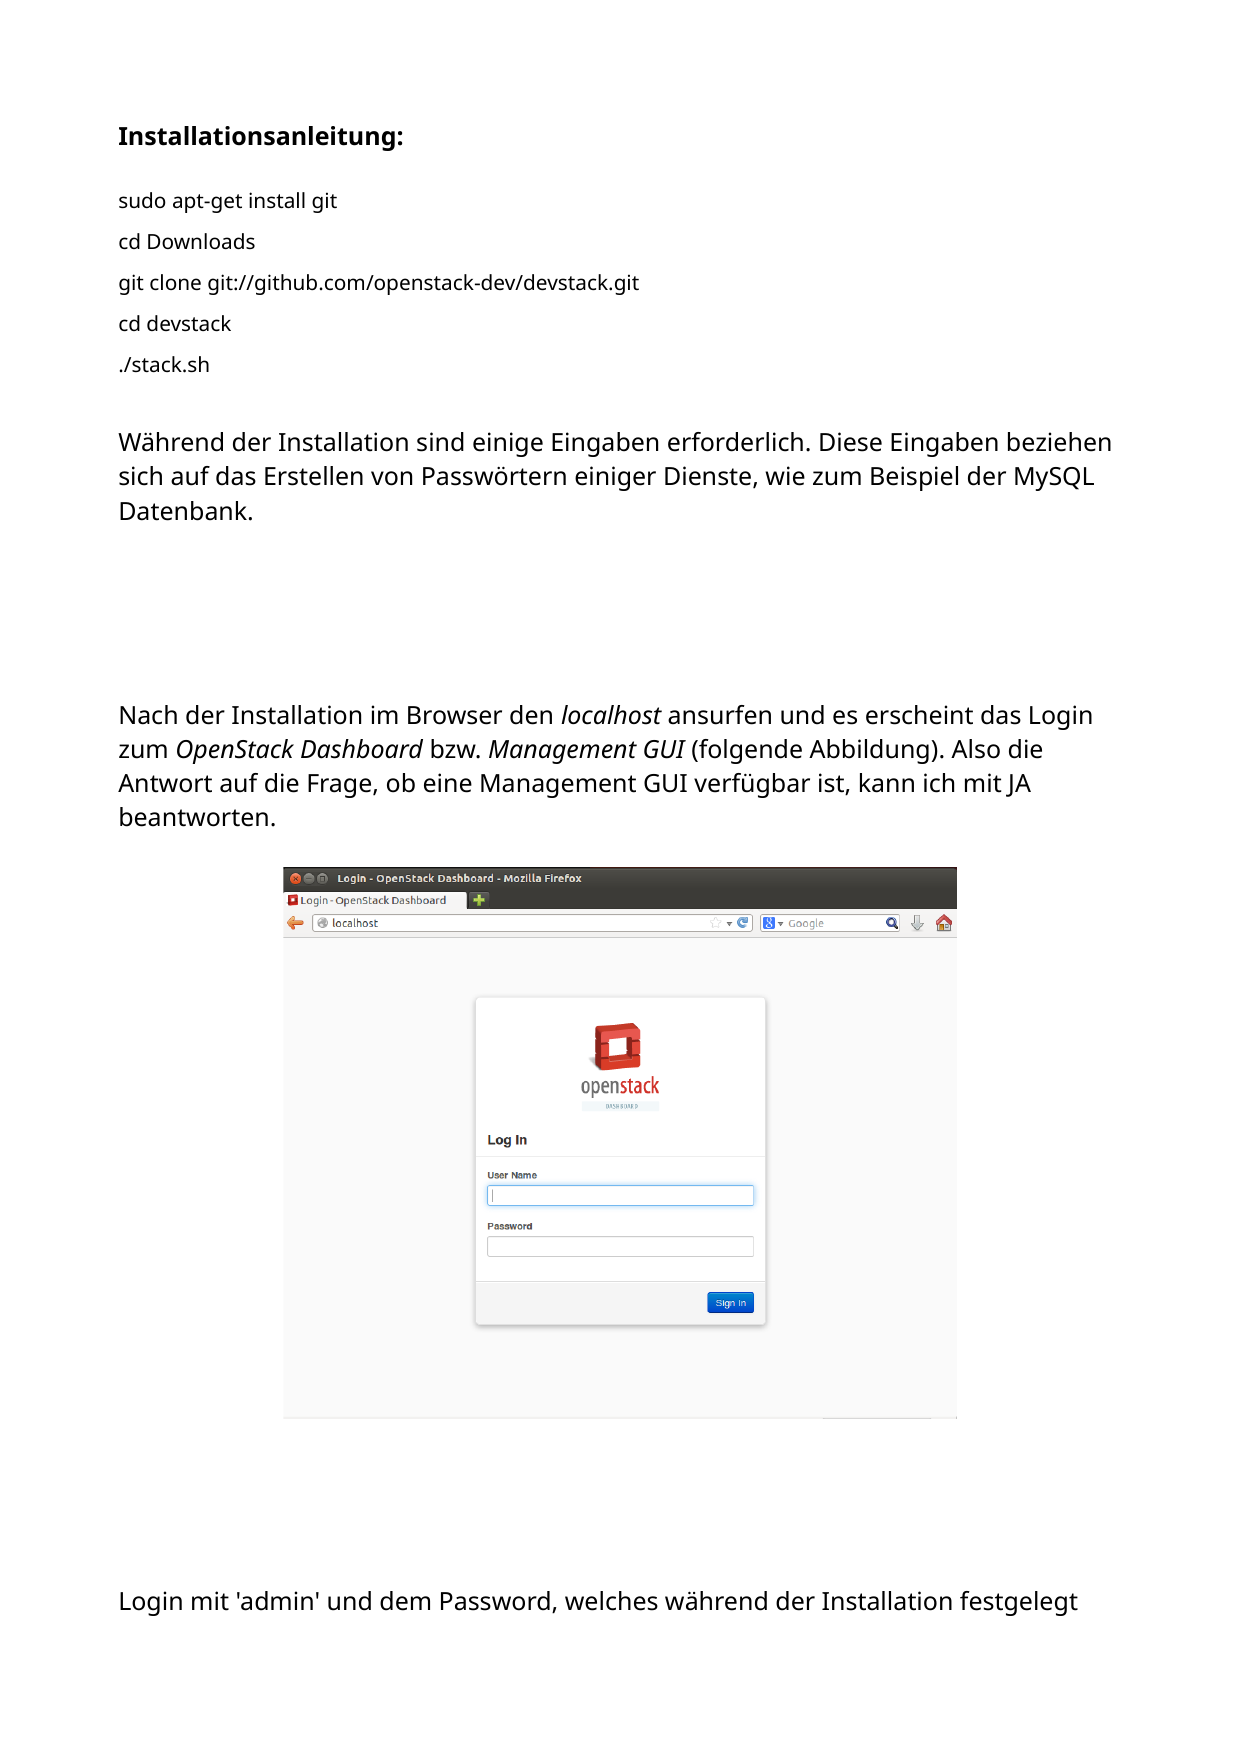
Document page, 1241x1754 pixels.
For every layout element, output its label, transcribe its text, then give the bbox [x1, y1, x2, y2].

text ./stack.sh [118, 350, 1122, 378]
text git clone git://github.com/openstack-dev/devstack.git [118, 268, 1122, 297]
text cd devstack [118, 309, 1122, 337]
picture [283, 867, 957, 1419]
text cd Downloads [118, 227, 1122, 256]
text Während der Installation sind einige Eingaben erforderlich. Diese Eingaben beziehen sich auf das Erstellen von Passwörtern einiger Dienste, wie zum Beispiel der MySQL Datenbank. [118, 425, 1122, 527]
text Installationsanleitung: [118, 118, 1122, 152]
text Login mit 'admin' und dem Password, welches während der Installation festgelegt [118, 1583, 1122, 1617]
text sudo apt-get install git [118, 186, 1122, 215]
text Nach der Installation im Browser den localhost ansurfen und es erscheint das Login zum OpenStack Dashboard bzw. Management GUI (folgende Abbildung). Also die Antwort auf die Frage, ob eine Management GUI verfügbar ist, kann ich mit JA beantworten. [118, 697, 1122, 834]
